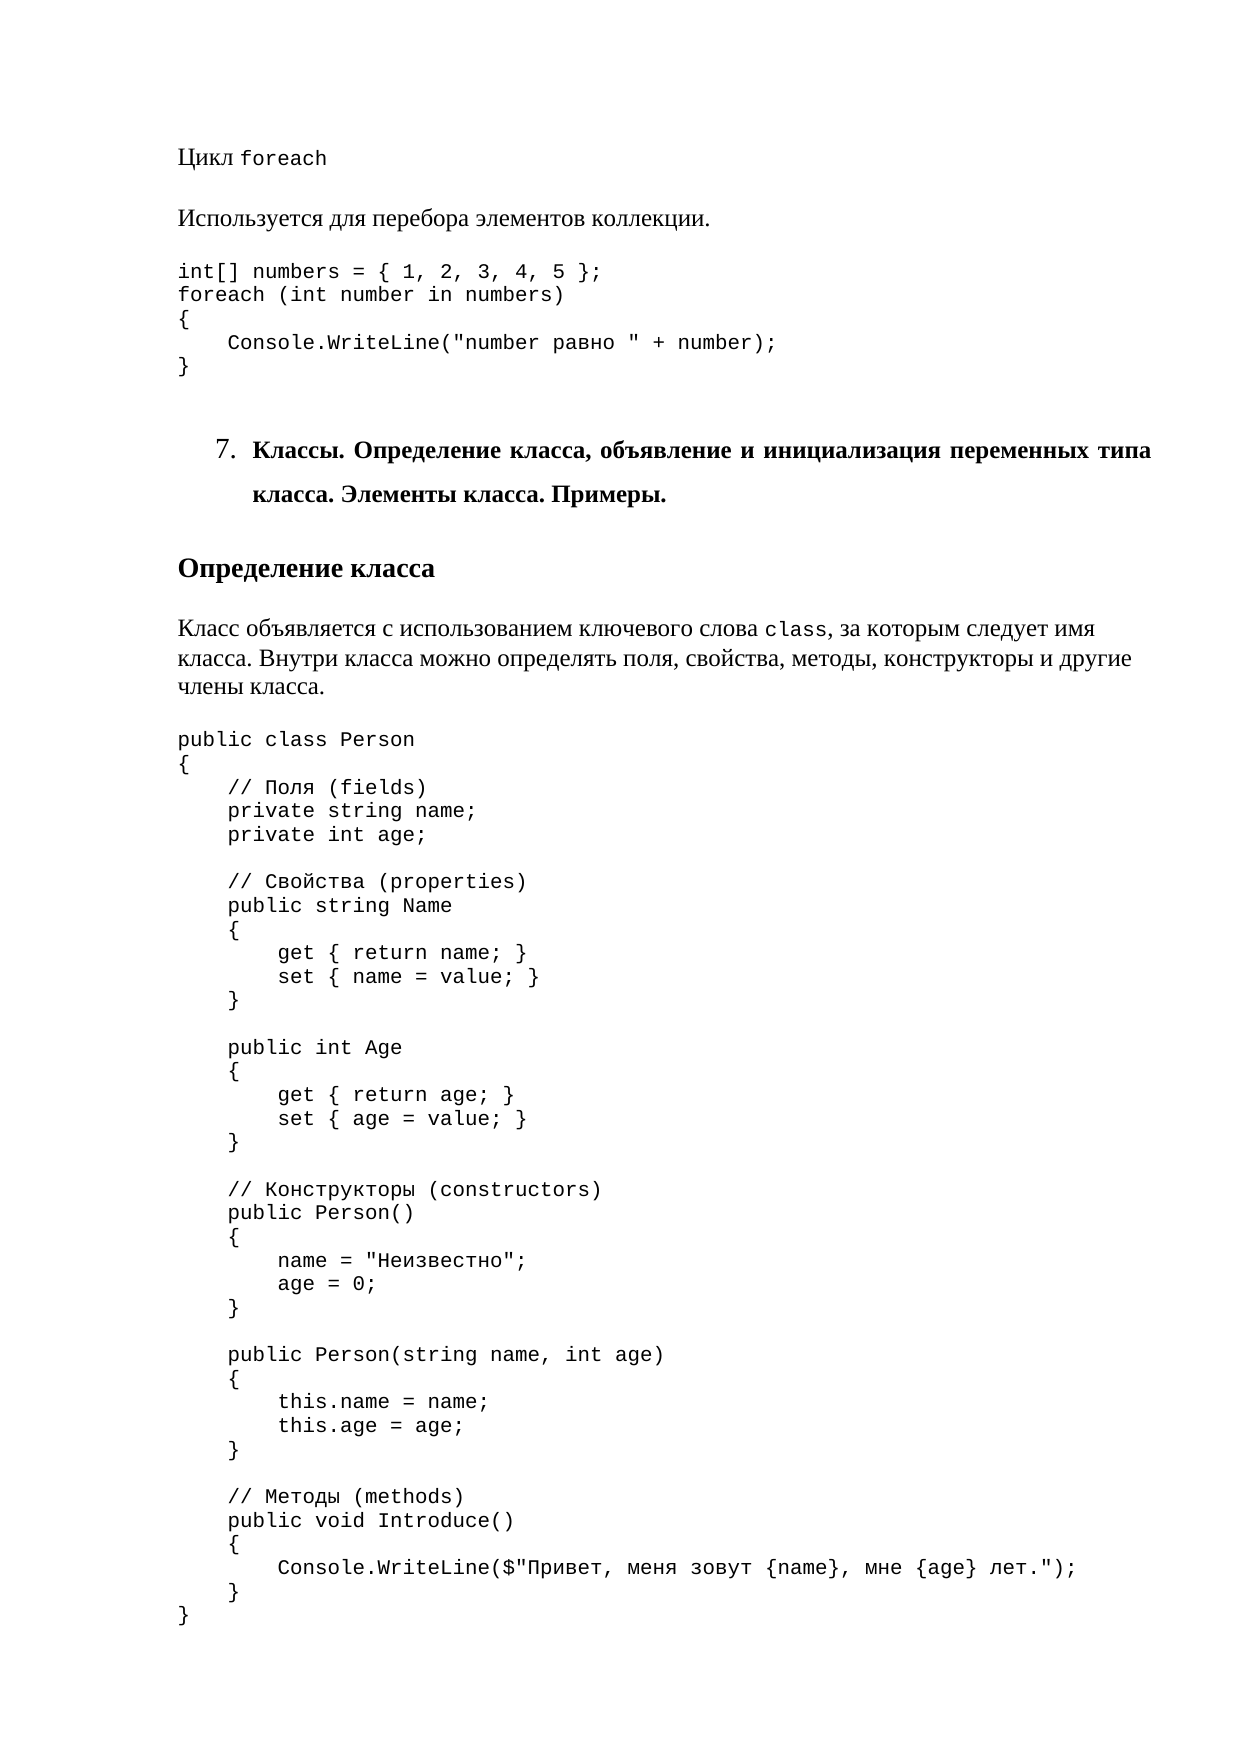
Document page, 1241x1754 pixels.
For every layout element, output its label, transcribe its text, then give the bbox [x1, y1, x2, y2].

text set { age = value; } [177, 1108, 1152, 1131]
text } [177, 989, 1152, 1013]
text get { return name; } [177, 942, 1152, 966]
text public Person() [177, 1202, 1152, 1226]
text private int age; [177, 824, 1152, 848]
text { [177, 1226, 1152, 1249]
list Классы. Определение класса, объявление и инициализация переменных типа класса. Элементы класса. Примеры. [215, 431, 1152, 508]
text age = 0; [177, 1273, 1152, 1297]
text public void Introduce() [177, 1510, 1152, 1533]
text { [177, 1533, 1152, 1557]
text Класс объявляется с использованием ключевого слова class, за которым следует имя класса. Внутри класса можно определять поля, свойства, методы, конструкторы и другие члены класса. [177, 613, 1152, 700]
text } [177, 1439, 1152, 1462]
text { [177, 918, 1152, 942]
text { [177, 753, 1152, 777]
text public int Age [177, 1037, 1152, 1060]
text Console.WriteLine("number равно " + number); [177, 332, 1152, 355]
text // Конструкторы (constructors) [177, 1179, 1152, 1202]
text int[] numbers = { 1, 2, 3, 4, 5 }; [177, 261, 1152, 284]
text // Методы (methods) [177, 1486, 1152, 1510]
text { [177, 308, 1152, 332]
text public string Name [177, 895, 1152, 918]
text Цикл foreach [177, 142, 1152, 171]
text // Свойства (properties) [177, 871, 1152, 895]
text } [177, 1581, 1152, 1604]
text // Поля (fields) [177, 777, 1152, 800]
text set { name = value; } [177, 966, 1152, 989]
text } [177, 1297, 1152, 1321]
text private string name; [177, 800, 1152, 824]
text } [177, 355, 1152, 379]
text foreach (int number in numbers) [177, 284, 1152, 308]
text get { return age; } [177, 1084, 1152, 1108]
text public Person(string name, int age) [177, 1344, 1152, 1368]
text this.name = name; [177, 1391, 1152, 1415]
text { [177, 1060, 1152, 1084]
text name = "Неизвестно"; [177, 1249, 1152, 1273]
text Используется для перебора элементов коллекции. [177, 203, 1152, 232]
text } [177, 1604, 1152, 1628]
text { [177, 1368, 1152, 1391]
text Console.WriteLine($"Привет, меня зовут {name}, мне {age} лет."); [177, 1557, 1152, 1581]
text } [177, 1131, 1152, 1155]
text this.age = age; [177, 1415, 1152, 1439]
text public class Person [177, 729, 1152, 753]
subtitle Определение класса [177, 552, 1152, 584]
